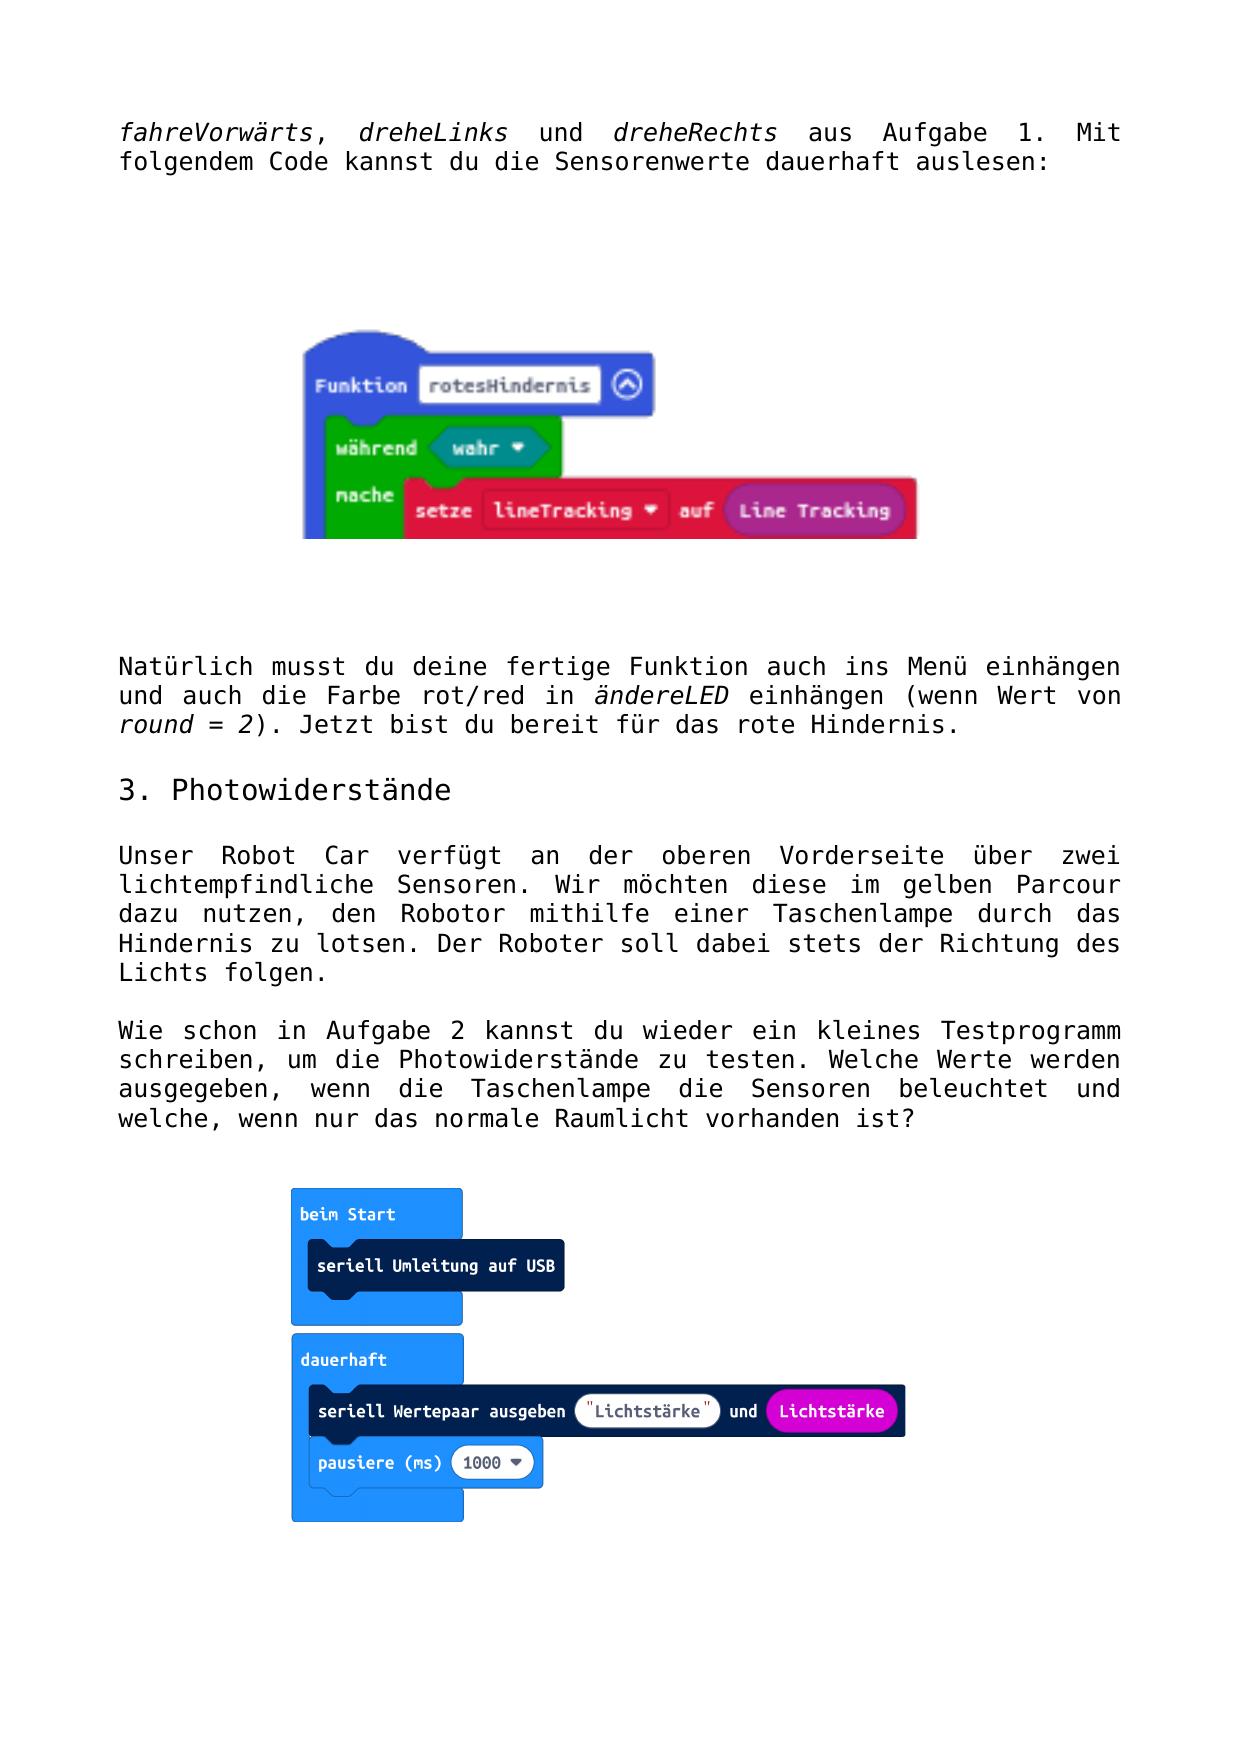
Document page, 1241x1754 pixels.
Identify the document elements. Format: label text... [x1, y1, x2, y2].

text fahreVorwärts, dreheLinks und dreheRechts aus Aufgabe 1. Mit folgendem Code kannst du die Sensorenwerte dauerhaft auslesen: [118, 118, 1122, 176]
picture [296, 323, 938, 539]
text Unser Robot Car verfügt an der oberen Vorderseite über zwei lichtempfindliche Sensoren. Wir möchten diese im gelben Parcour dazu nutzen, den Robotor mithilfe einer Taschenlampe durch das Hindernis zu lotsen. Der Roboter soll dabei stets der Richtung des Lichts folgen. [118, 841, 1122, 987]
text Natürlich musst du deine fertige Funktion auch ins Menü einhängen und auch die Farbe rot/red in ändereLED einhängen (wenn Wert von round = 2). Jetzt bist du bereit für das rote Hindernis. [118, 652, 1122, 739]
text 3. Photowiderstände [118, 773, 1122, 807]
text Wie schon in Aufgabe 2 kannst du wieder ein kleines Testprogramm schreiben, um die Photowiderstände zu testen. Welche Werte werden ausgegeben, wenn die Taschenlampe die Sensoren beleuchtet und welche, wenn nur das normale Raumlicht vorhanden ist? [118, 1016, 1122, 1133]
picture [291, 1188, 906, 1522]
